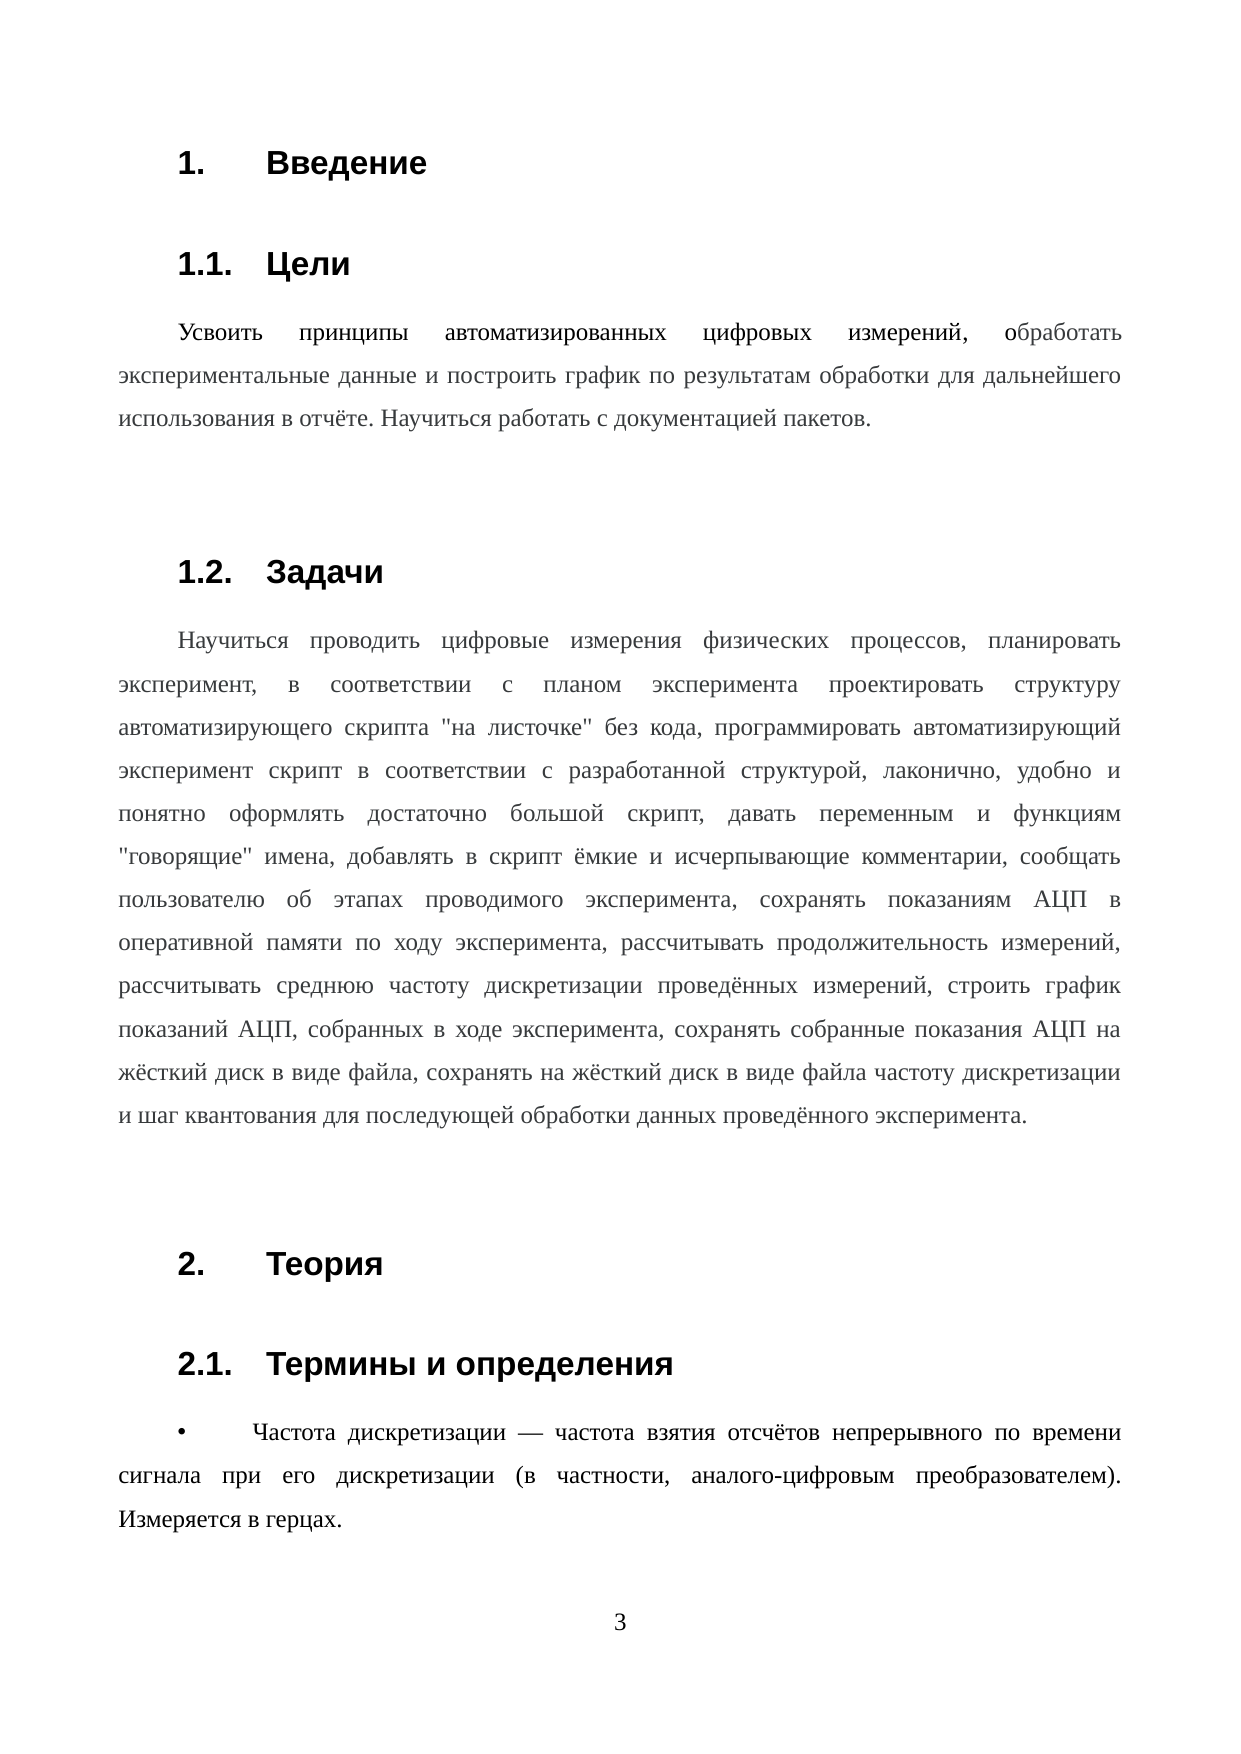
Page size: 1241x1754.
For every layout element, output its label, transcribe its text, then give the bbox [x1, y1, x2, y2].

subtitle Цели [177, 244, 1093, 282]
subtitle Введение [177, 143, 1093, 182]
subtitle Задачи [177, 553, 1093, 591]
subtitle Теория [177, 1244, 1093, 1282]
list Частота дискретизации — частота взятия отсчётов непрерывного по времени сигнала при его дискретизации (в частности, аналого-цифровым преобразователем). Измеряется в герцах. [118, 1417, 1122, 1532]
text Научиться проводить цифровые измерения физических процессов, планировать эксперимент, в соответствии с планом эксперимента проектировать структуру автоматизирующего скрипта "на листочке" без кода, программировать автоматизирующий эксперимент скрипт в соответствии с разработанной структурой, лаконично, удобно и понятно оформлять достаточно большой скрипт, давать переменным и функциям "говорящие" имена, добавлять в скрипт ёмкие и исчерпывающие комментарии, сообщать пользователю об этапах проводимого эксперимента, сохранять показаниям АЦП в оперативной памяти по ходу эксперимента, рассчитывать продолжительность измерений, рассчитывать среднюю частоту дискретизации проведённых измерений, строить график показаний АЦП, собранных в ходе эксперимента, сохранять собранные показания АЦП на жёсткий диск в виде файла, сохранять на жёсткий диск в виде файла частоту дискретизации и шаг квантования для последующей обработки данных проведённого эксперимента. [118, 626, 1122, 1129]
subtitle Термины и определения [177, 1344, 1093, 1383]
text Усвоить принципы автоматизированных цифровых измерений, обработать экспериментальные данные и построить график по результатам обработки для дальнейшего использования в отчёте. Научиться работать с документацией пакетов. [118, 317, 1122, 432]
